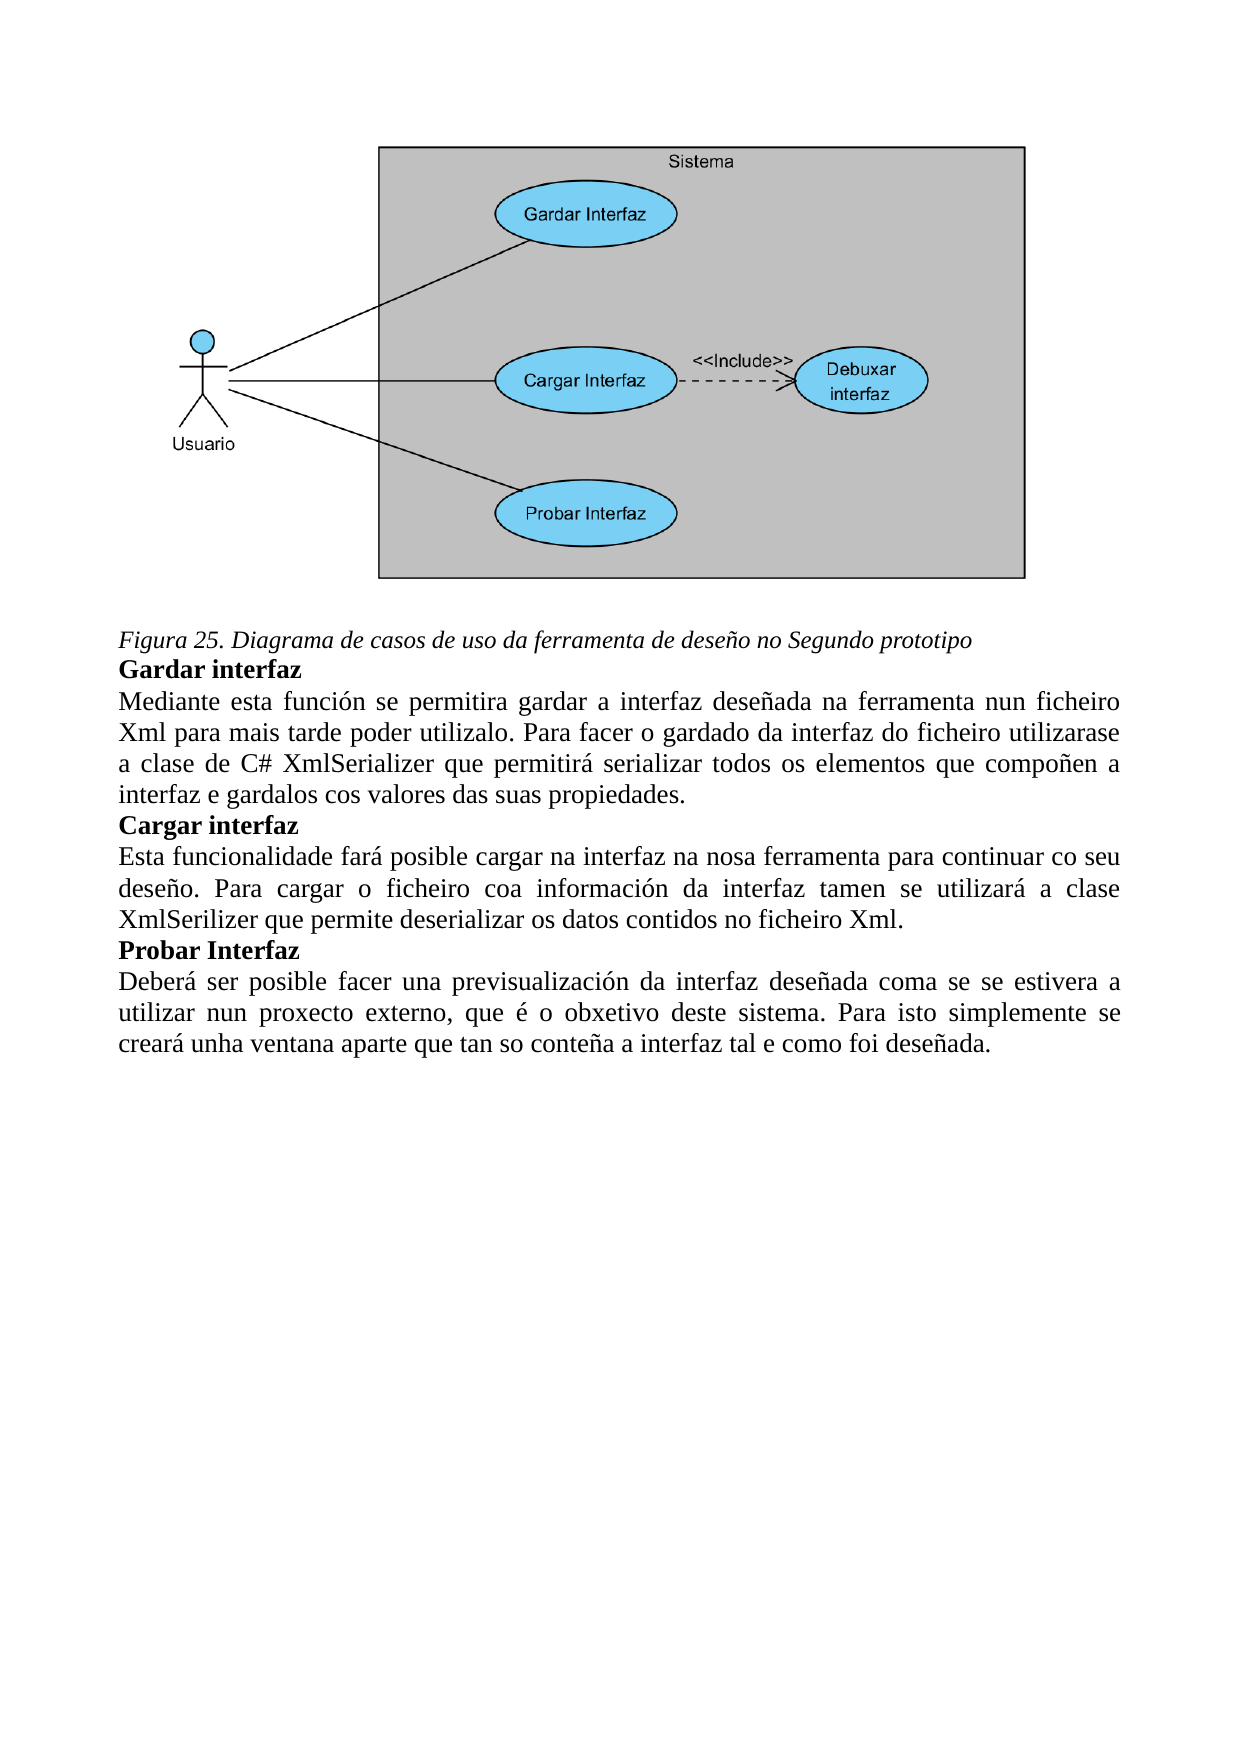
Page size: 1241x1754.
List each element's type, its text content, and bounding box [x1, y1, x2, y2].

text Deberá ser posible facer una previsualización da interfaz deseñada coma se se estivera a utilizar nun proxecto externo, que é o obxetivo deste sistema. Para isto simplemente se creará unha ventana aparte que tan so conteña a interfaz tal e como foi deseñada. [118, 965, 1122, 1058]
text Cargar interfaz [118, 809, 1122, 841]
picture [118, 118, 1123, 625]
text Mediante esta función se permitira gardar a interfaz deseñada na ferramenta nun ficheiro Xml para mais tarde poder utilizalo. Para facer o gardado da interfaz do ficheiro utilizarase a clase de C# XmlSerializer que permitirá serializar todos os elementos que compoñen a interfaz e gardalos cos valores das suas propiedades. [118, 685, 1122, 809]
text Gardar interfaz [118, 654, 1122, 685]
text Figura 25. Diagrama de casos de uso da ferramenta de deseño no Segundo prototipo [118, 625, 1122, 654]
text Esta funcionalidade fará posible cargar na interfaz na nosa ferramenta para continuar co seu deseño. Para cargar o ficheiro coa información da interfaz tamen se utilizará a clase XmlSerilizer que permite deserializar os datos contidos no ficheiro Xml. [118, 841, 1122, 934]
text Probar Interfaz [118, 934, 1122, 965]
